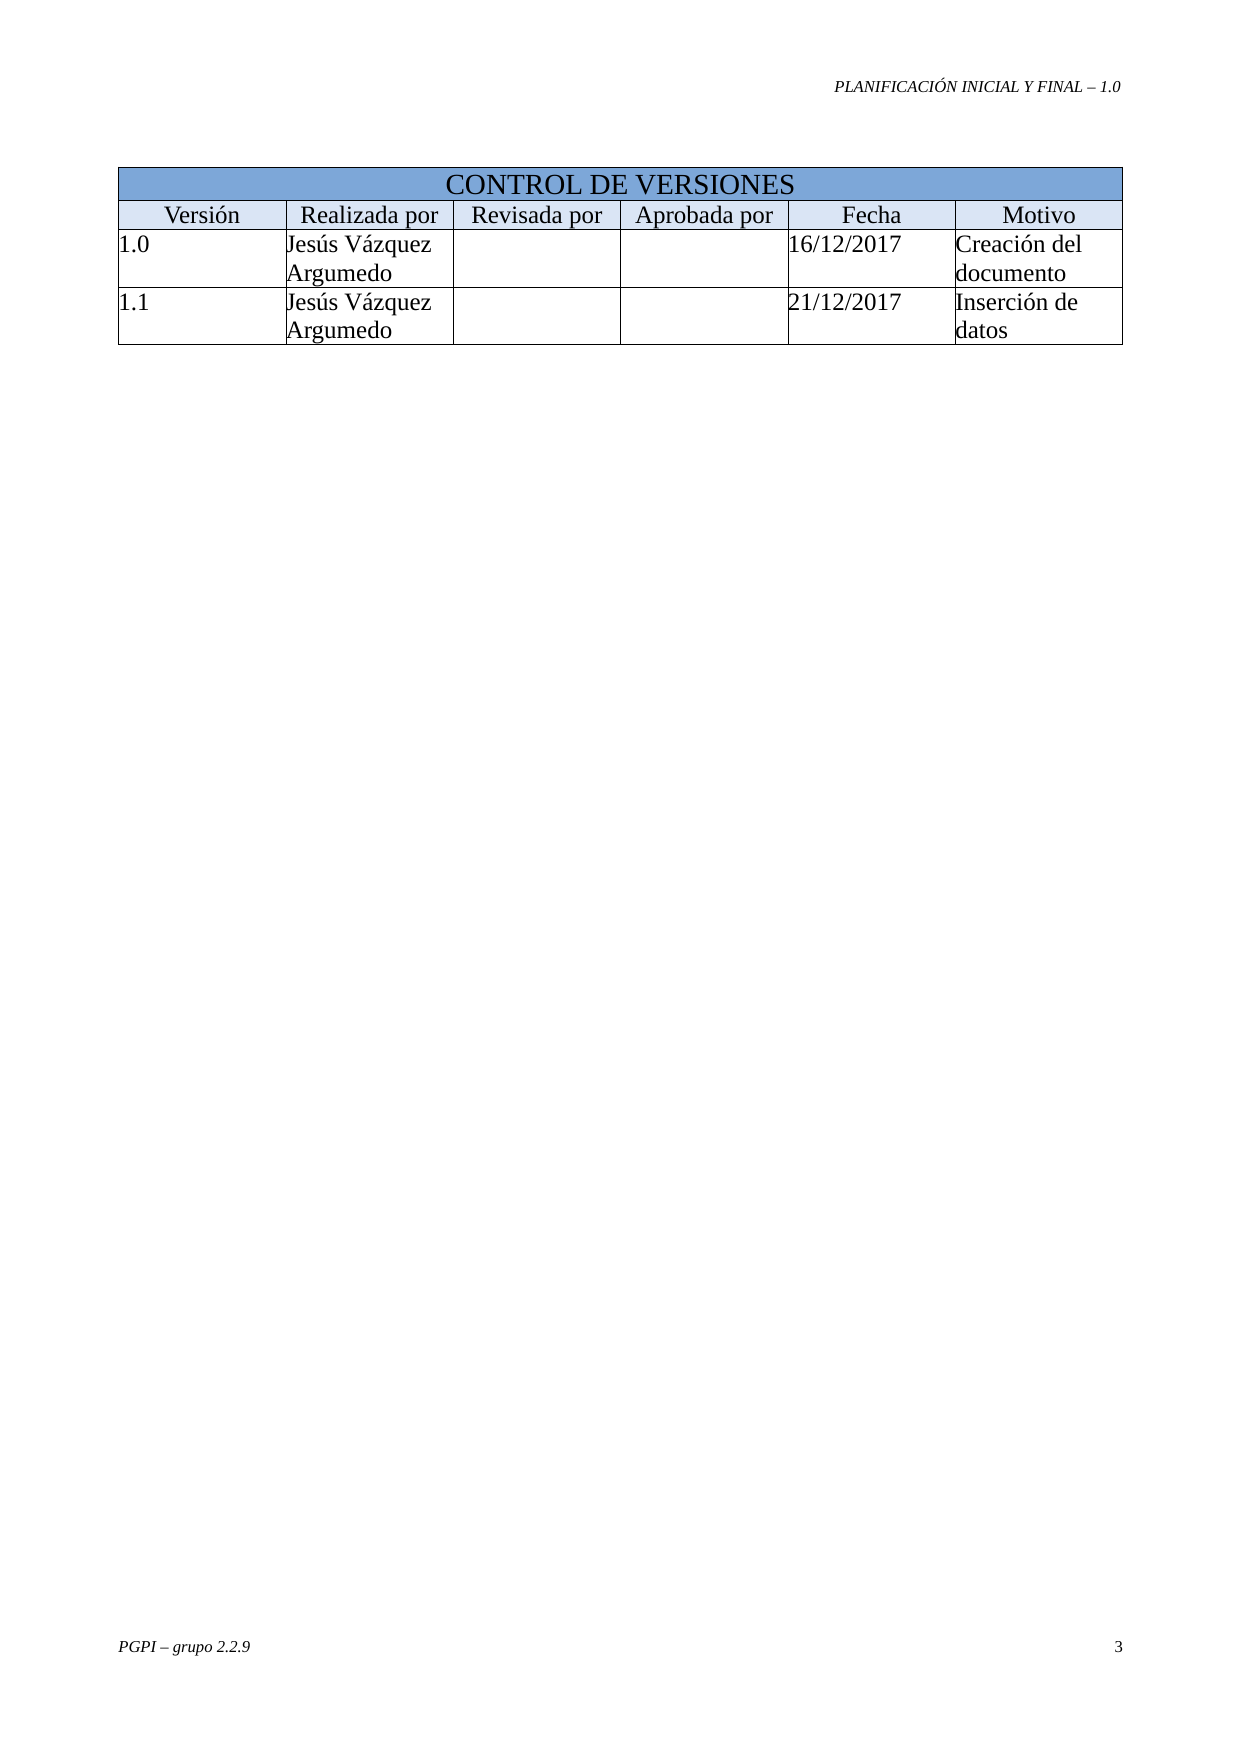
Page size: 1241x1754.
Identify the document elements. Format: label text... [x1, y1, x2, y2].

table_cell 1.0 [119, 230, 286, 287]
table_cell [454, 230, 620, 287]
table_cell Inserción de datos [956, 288, 1122, 344]
table_cell Versión [119, 201, 286, 229]
table_cell Jesús Vázquez Argumedo [287, 288, 453, 344]
table_cell Motivo [956, 201, 1122, 229]
table_cell 1.1 [119, 288, 286, 344]
table_cell [621, 288, 788, 344]
table_cell [454, 288, 620, 344]
table_cell 16/12/2017 [789, 230, 955, 287]
table_cell 21/12/2017 [789, 288, 955, 344]
table_cell Jesús Vázquez Argumedo [287, 230, 453, 287]
table_cell Realizada por [287, 201, 453, 229]
table_cell Creación del documento [956, 230, 1122, 287]
table_cell [621, 230, 788, 287]
table_cell Aprobada por [621, 201, 788, 229]
table_cell Fecha [789, 201, 955, 229]
table_cell Revisada por [454, 201, 620, 229]
